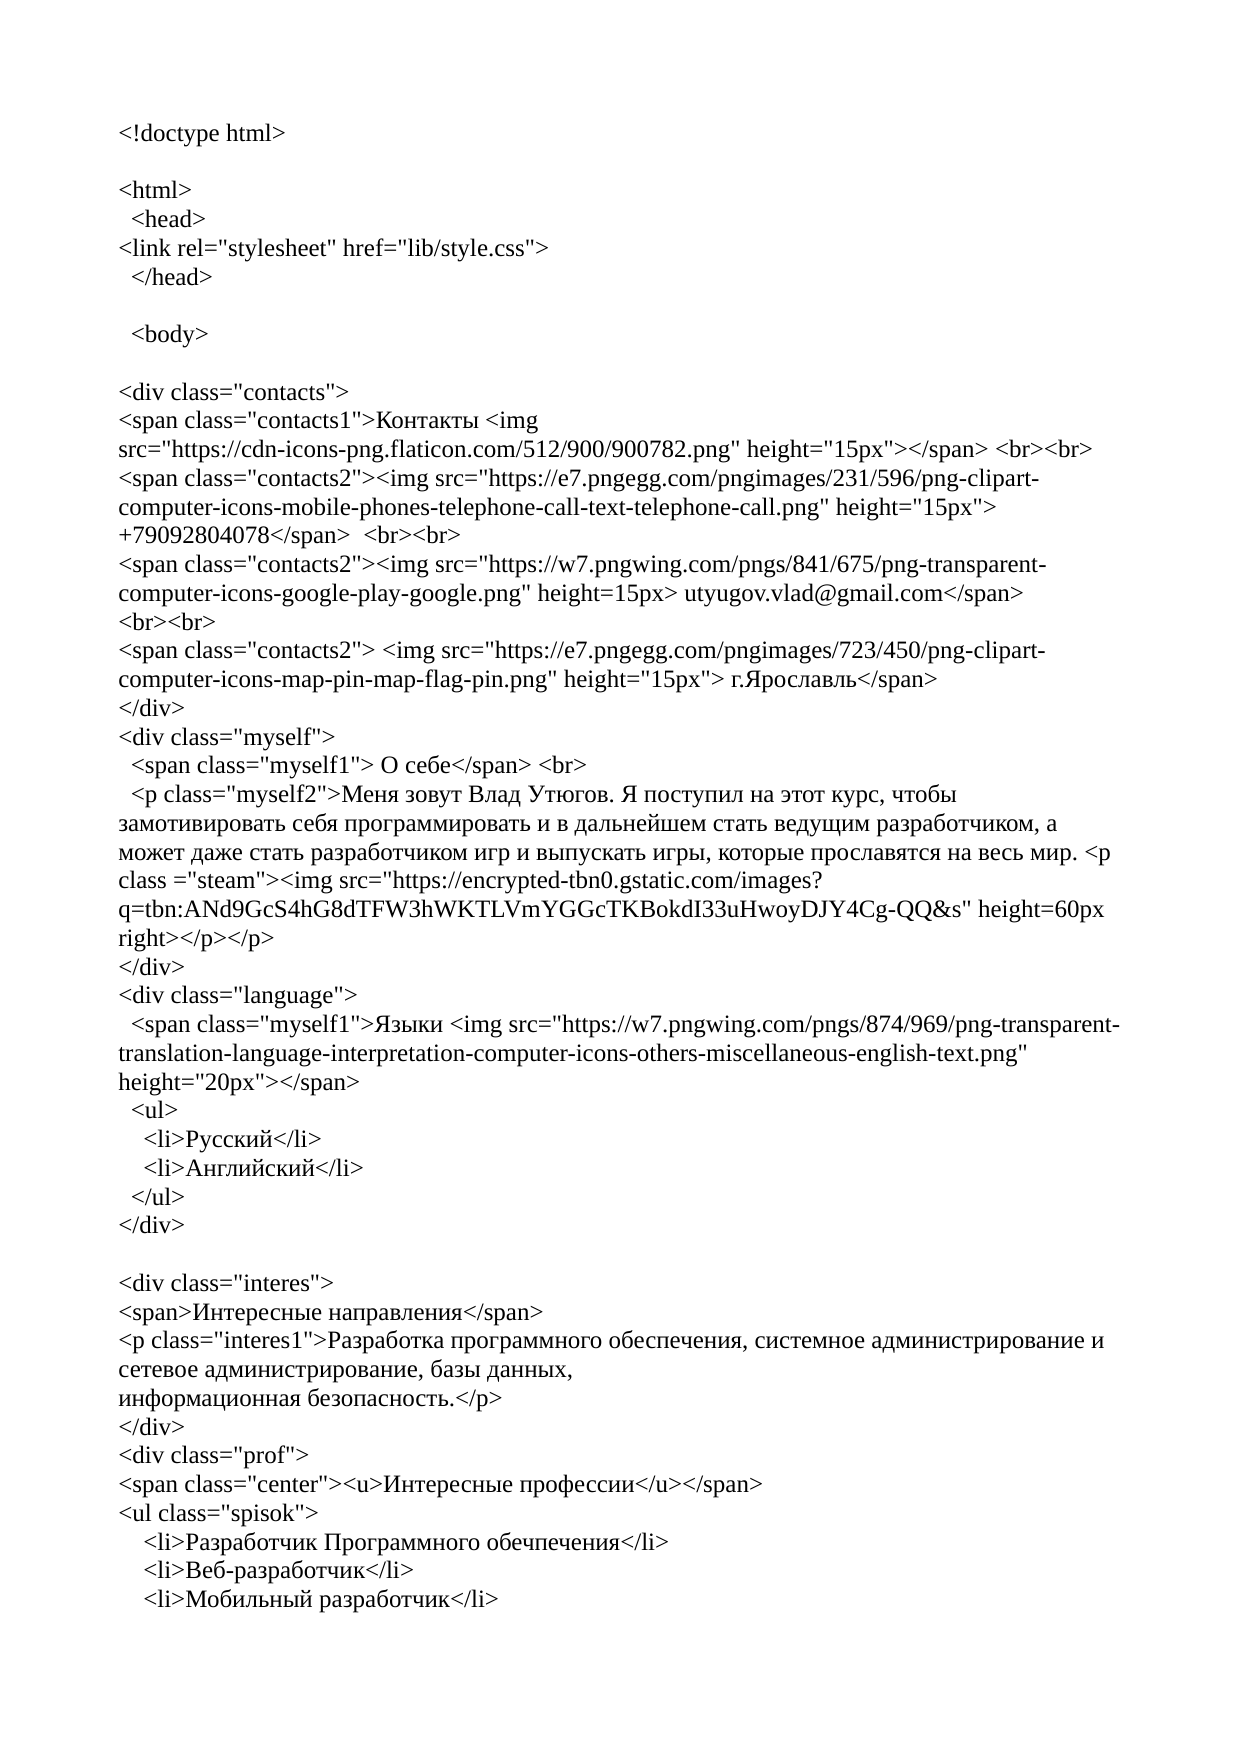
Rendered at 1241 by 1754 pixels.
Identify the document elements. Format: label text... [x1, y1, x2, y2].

text <link rel="stylesheet" href="lib/style.css"> [118, 233, 1122, 262]
text <p class="interes1">Разработка программного обеспечения, системное администрирование и сетевое администрирование, базы данных, [118, 1326, 1122, 1383]
text <li>Русский</li> [118, 1124, 1122, 1153]
text </div> [118, 1412, 1122, 1441]
text <div class="interes"> [118, 1268, 1122, 1297]
text <span class="contacts2"><img src="https://w7.pngwing.com/pngs/841/675/png-transparent-computer-icons-google-play-google.png" height=15px> utyugov.vlad@gmail.com</span> <br><br> [118, 549, 1122, 636]
text <li>Мобильный разработчик</li> [118, 1584, 1122, 1613]
text информационная безопасность.</p> [118, 1383, 1122, 1412]
text </div> [118, 1211, 1122, 1239]
text <li>Английский</li> [118, 1153, 1122, 1182]
text <div class="prof"> [118, 1441, 1122, 1469]
text <span class="contacts2"><img src="https://e7.pngegg.com/pngimages/231/596/png-clipart-computer-icons-mobile-phones-telephone-call-text-telephone-call.png" height="15px"> +79092804078</span> <br><br> [118, 463, 1122, 549]
text <span class="myself1">Языки <img src="https://w7.pngwing.com/pngs/874/969/png-transparent-translation-language-interpretation-computer-icons-others-miscellaneous-english-text.png" height="20px"></span> [118, 1009, 1122, 1096]
text <ul class="spisok"> [118, 1498, 1122, 1527]
text <!doctype html> [118, 118, 1122, 147]
text </head> [118, 262, 1122, 291]
text <span class="center"><u>Интересные профессии</u></span> [118, 1469, 1122, 1498]
text <span class="contacts1">Контакты <img src="https://cdn-icons-png.flaticon.com/512/900/900782.png" height="15px"></span> <br><br> [118, 406, 1122, 463]
text <span>Интересные направления</span> [118, 1297, 1122, 1326]
text <div class="language"> [118, 981, 1122, 1009]
text <li>Разработчик Программного обечпечения</li> [118, 1527, 1122, 1556]
text <head> [118, 204, 1122, 233]
text <ul> [118, 1096, 1122, 1124]
text <span class="contacts2"> <img src="https://e7.pngegg.com/pngimages/723/450/png-clipart-computer-icons-map-pin-map-flag-pin.png" height="15px"> г.Ярославль</span> [118, 636, 1122, 693]
text <p class="myself2">Меня зовут Влад Утюгов. Я поступил на этот курс, чтобы замотивировать себя программировать и в дальнейшем стать ведущим разработчиком, а может даже стать разработчиком игр и выпускать игры, которые прославятся на весь мир. <p class ="steam"><img src="https://encrypted-tbn0.gstatic.com/images?q=tbn:ANd9GcS4hG8dTFW3hWKTLVmYGGcTKBokdI33uHwoyDJY4Cg-QQ&s" height=60px right></p></p> [118, 779, 1122, 952]
text </div> [118, 952, 1122, 981]
text <div class="myself"> [118, 722, 1122, 751]
text <body> [118, 319, 1122, 348]
text </ul> [118, 1182, 1122, 1211]
text <div class="contacts"> [118, 377, 1122, 406]
text </div> [118, 693, 1122, 722]
text <html> [118, 176, 1122, 204]
text <span class="myself1"> О себе</span> <br> [118, 751, 1122, 779]
text <li>Веб-разработчик</li> [118, 1556, 1122, 1584]
